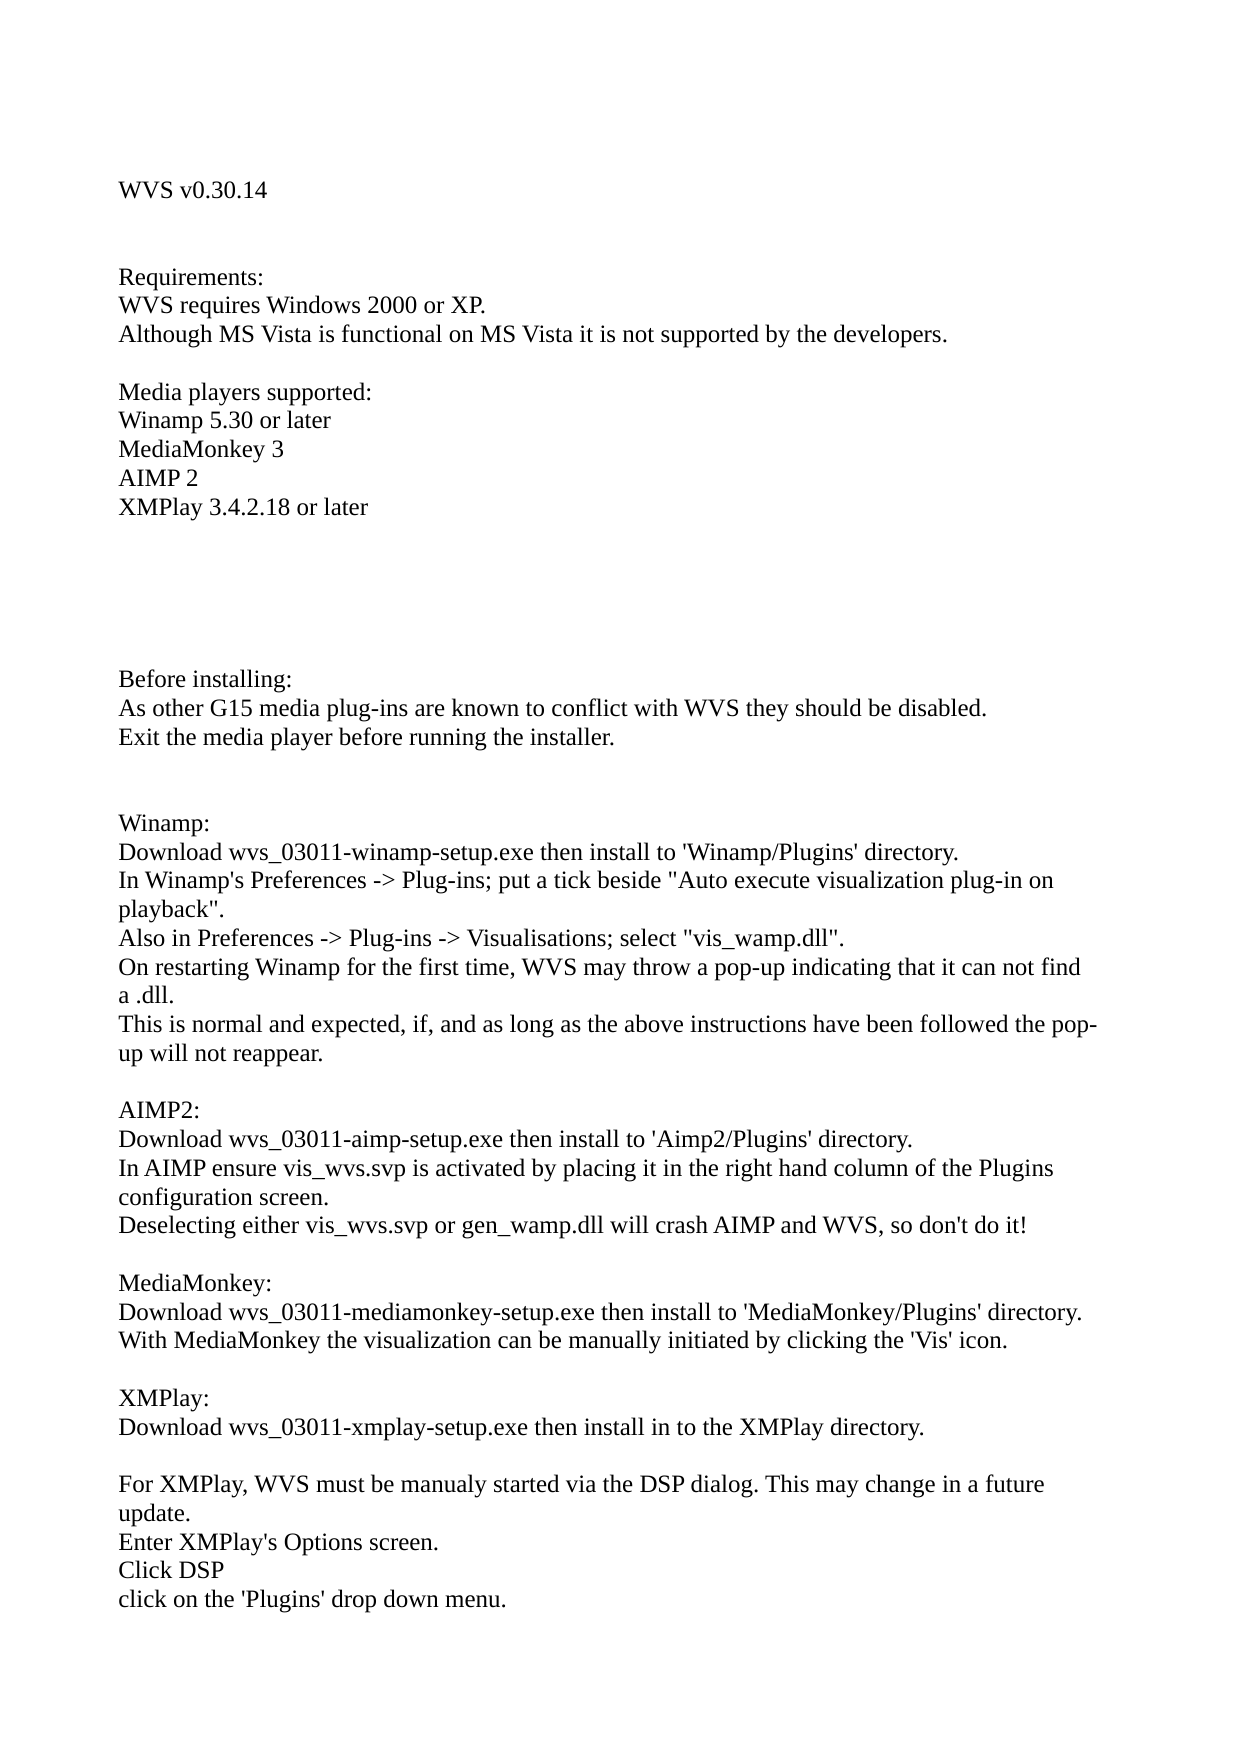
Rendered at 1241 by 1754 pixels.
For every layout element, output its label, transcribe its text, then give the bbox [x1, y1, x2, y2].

text MediaMonkey 3 [118, 434, 1122, 463]
text Enter XMPlay's Options screen. [118, 1527, 1122, 1556]
text Winamp 5.30 or later [118, 406, 1122, 434]
text In Winamp's Preferences -> Plug-ins; put a tick beside "Auto execute visualization plug-in on playback". [118, 866, 1122, 923]
text Download wvs_03011-aimp-setup.exe then install to 'Aimp2/Plugins' directory. [118, 1124, 1122, 1153]
text click on the 'Plugins' drop down menu. [118, 1584, 1122, 1613]
text Deselecting either vis_wvs.svp or gen_wamp.dll will crash AIMP and WVS, so don't do it! [118, 1211, 1122, 1239]
text Winamp: [118, 808, 1122, 837]
text Also in Preferences -> Plug-ins -> Visualisations; select "vis_wamp.dll". [118, 923, 1122, 952]
text Requirements: [118, 262, 1122, 291]
text AIMP 2 [118, 463, 1122, 492]
text Media players supported: [118, 377, 1122, 406]
text In AIMP ensure vis_wvs.svp is activated by placing it in the right hand column of the Plugins configuration screen. [118, 1153, 1122, 1211]
text Download wvs_03011-mediamonkey-setup.exe then install to 'MediaMonkey/Plugins' directory. [118, 1297, 1122, 1326]
text This is normal and expected, if, and as long as the above instructions have been followed the pop-up will not reappear. [118, 1009, 1122, 1067]
text Although MS Vista is functional on MS Vista it is not supported by the developers. [118, 319, 1122, 348]
text XMPlay: [118, 1383, 1122, 1412]
text Download wvs_03011-xmplay-setup.exe then install in to the XMPlay directory. [118, 1412, 1122, 1441]
text MediaMonkey: [118, 1268, 1122, 1297]
text WVS v0.30.14 [118, 176, 1122, 204]
text On restarting Winamp for the first time, WVS may throw a pop-up indicating that it can not find a .dll. [118, 952, 1122, 1009]
text Click DSP [118, 1556, 1122, 1584]
text With MediaMonkey the visualization can be manually initiated by clicking the 'Vis' icon. [118, 1326, 1122, 1354]
text Exit the media player before running the installer. [118, 722, 1122, 751]
text Download wvs_03011-winamp-setup.exe then install to 'Winamp/Plugins' directory. [118, 837, 1122, 866]
text WVS requires Windows 2000 or XP. [118, 291, 1122, 319]
text Before installing: [118, 664, 1122, 693]
text XMPlay 3.4.2.18 or later [118, 492, 1122, 521]
text For XMPlay, WVS must be manualy started via the DSP dialog. This may change in a future update. [118, 1469, 1122, 1527]
text AIMP2: [118, 1096, 1122, 1124]
text As other G15 media plug-ins are known to conflict with WVS they should be disabled. [118, 693, 1122, 722]
